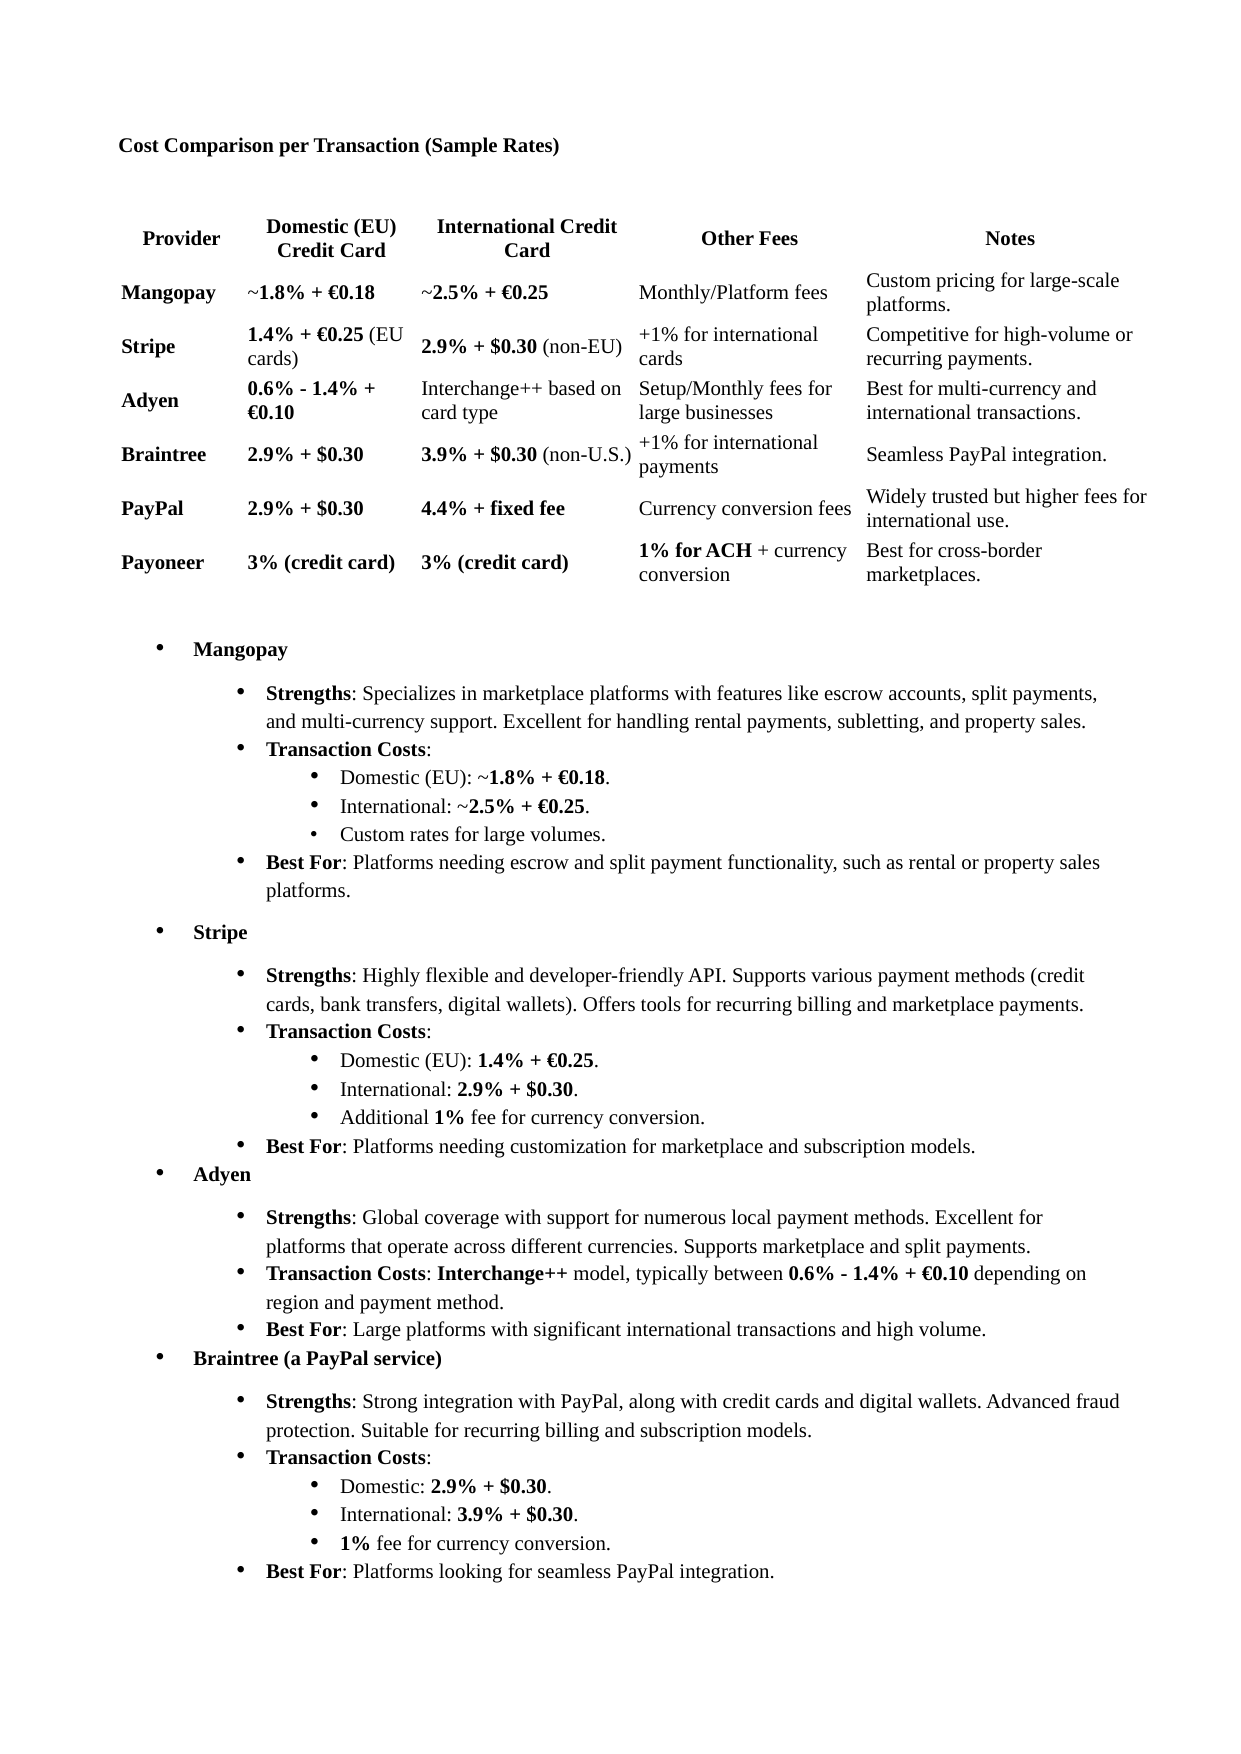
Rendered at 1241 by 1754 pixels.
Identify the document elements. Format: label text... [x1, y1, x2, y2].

list Mangopay [156, 637, 1122, 662]
table_header Notes [863, 211, 1157, 265]
table_cell Mangopay [118, 265, 244, 319]
table_cell Competitive for high-volume or recurring payments. [863, 319, 1157, 373]
list Domestic (EU): ~1.8% + €0.18. [310, 765, 1122, 790]
table_cell 2.9% + $0.30 (non-EU) [418, 319, 636, 373]
list Additional 1% fee for currency conversion. [310, 1105, 1122, 1130]
list International: ~2.5% + €0.25. [310, 793, 1122, 818]
list Transaction Costs: Interchange++ model, typically between 0.6% - 1.4% + €0.10 depending on region and payment method. [236, 1261, 1122, 1314]
table_cell Custom pricing for large-scale platforms. [863, 265, 1157, 319]
table_cell 3% (credit card) [418, 535, 636, 589]
list Best For: Platforms looking for seamless PayPal integration. [236, 1559, 1122, 1584]
list Best For: Large platforms with significant international transactions and high volume. [236, 1317, 1122, 1342]
table_cell +1% for international payments [636, 427, 863, 481]
table_cell +1% for international cards [636, 319, 863, 373]
table_cell 0.6% - 1.4% + €0.10 [245, 373, 418, 427]
list Stripe [156, 920, 1122, 945]
table_cell Seamless PayPal integration. [863, 427, 1157, 481]
list Transaction Costs: [236, 1019, 1122, 1044]
table_cell Monthly/Platform fees [636, 265, 863, 319]
list Custom rates for large volumes. [310, 822, 1122, 846]
table_cell Setup/Monthly fees for large businesses [636, 373, 863, 427]
table_cell ~1.8% + €0.18 [245, 265, 418, 319]
list Strengths: Highly flexible and developer-friendly API. Supports various payment methods (credit cards, bank transfers, digital wallets). Offers tools for recurring billing and marketplace payments. [236, 963, 1122, 1016]
table_cell Best for cross-border marketplaces. [863, 535, 1157, 589]
table_header Domestic (EU) Credit Card [245, 211, 418, 265]
table_header International Credit Card [418, 211, 636, 265]
table_cell ~2.5% + €0.25 [418, 265, 636, 319]
table_cell 3% (credit card) [245, 535, 418, 589]
table_cell Braintree [118, 427, 244, 481]
table_cell Interchange++ based on card type [418, 373, 636, 427]
table_cell Stripe [118, 319, 244, 373]
table_header Other Fees [636, 211, 863, 265]
list 1% fee for currency conversion. [310, 1531, 1122, 1556]
table_cell PayPal [118, 481, 244, 535]
table_cell Best for multi-currency and international transactions. [863, 373, 1157, 427]
table_header Provider [118, 211, 244, 265]
table_cell Currency conversion fees [636, 481, 863, 535]
list Domestic: 2.9% + $0.30. [310, 1474, 1122, 1498]
table_cell 4.4% + fixed fee [418, 481, 636, 535]
table_cell 3.9% + $0.30 (non-U.S.) [418, 427, 636, 481]
table_cell 2.9% + $0.30 [245, 427, 418, 481]
table_cell 1.4% + €0.25 (EU cards) [245, 319, 418, 373]
list Adyen [156, 1162, 1122, 1187]
list Strengths: Specializes in marketplace platforms with features like escrow accounts, split payments, and multi-currency support. Excellent for handling rental payments, subletting, and property sales. [236, 680, 1122, 733]
subtitle Cost Comparison per Transaction (Sample Rates) [118, 133, 1122, 157]
list Braintree (a PayPal service) [156, 1346, 1122, 1371]
list Transaction Costs: [236, 736, 1122, 761]
list International: 3.9% + $0.30. [310, 1502, 1122, 1527]
list Best For: Platforms needing customization for marketplace and subscription models. [236, 1134, 1122, 1158]
list Transaction Costs: [236, 1445, 1122, 1470]
list Strengths: Strong integration with PayPal, along with credit cards and digital wallets. Advanced fraud protection. Suitable for recurring billing and subscription models. [236, 1389, 1122, 1442]
table_cell Adyen [118, 373, 244, 427]
table_cell 1% for ACH + currency conversion [636, 535, 863, 589]
list Strengths: Global coverage with support for numerous local payment methods. Excellent for platforms that operate across different currencies. Supports marketplace and split payments. [236, 1205, 1122, 1258]
list Best For: Platforms needing escrow and split payment functionality, such as rental or property sales platforms. [236, 850, 1122, 902]
table_cell Payoneer [118, 535, 244, 589]
table_cell 2.9% + $0.30 [245, 481, 418, 535]
table_cell Widely trusted but higher fees for international use. [863, 481, 1157, 535]
list International: 2.9% + $0.30. [310, 1077, 1122, 1101]
list Domestic (EU): 1.4% + €0.25. [310, 1048, 1122, 1073]
